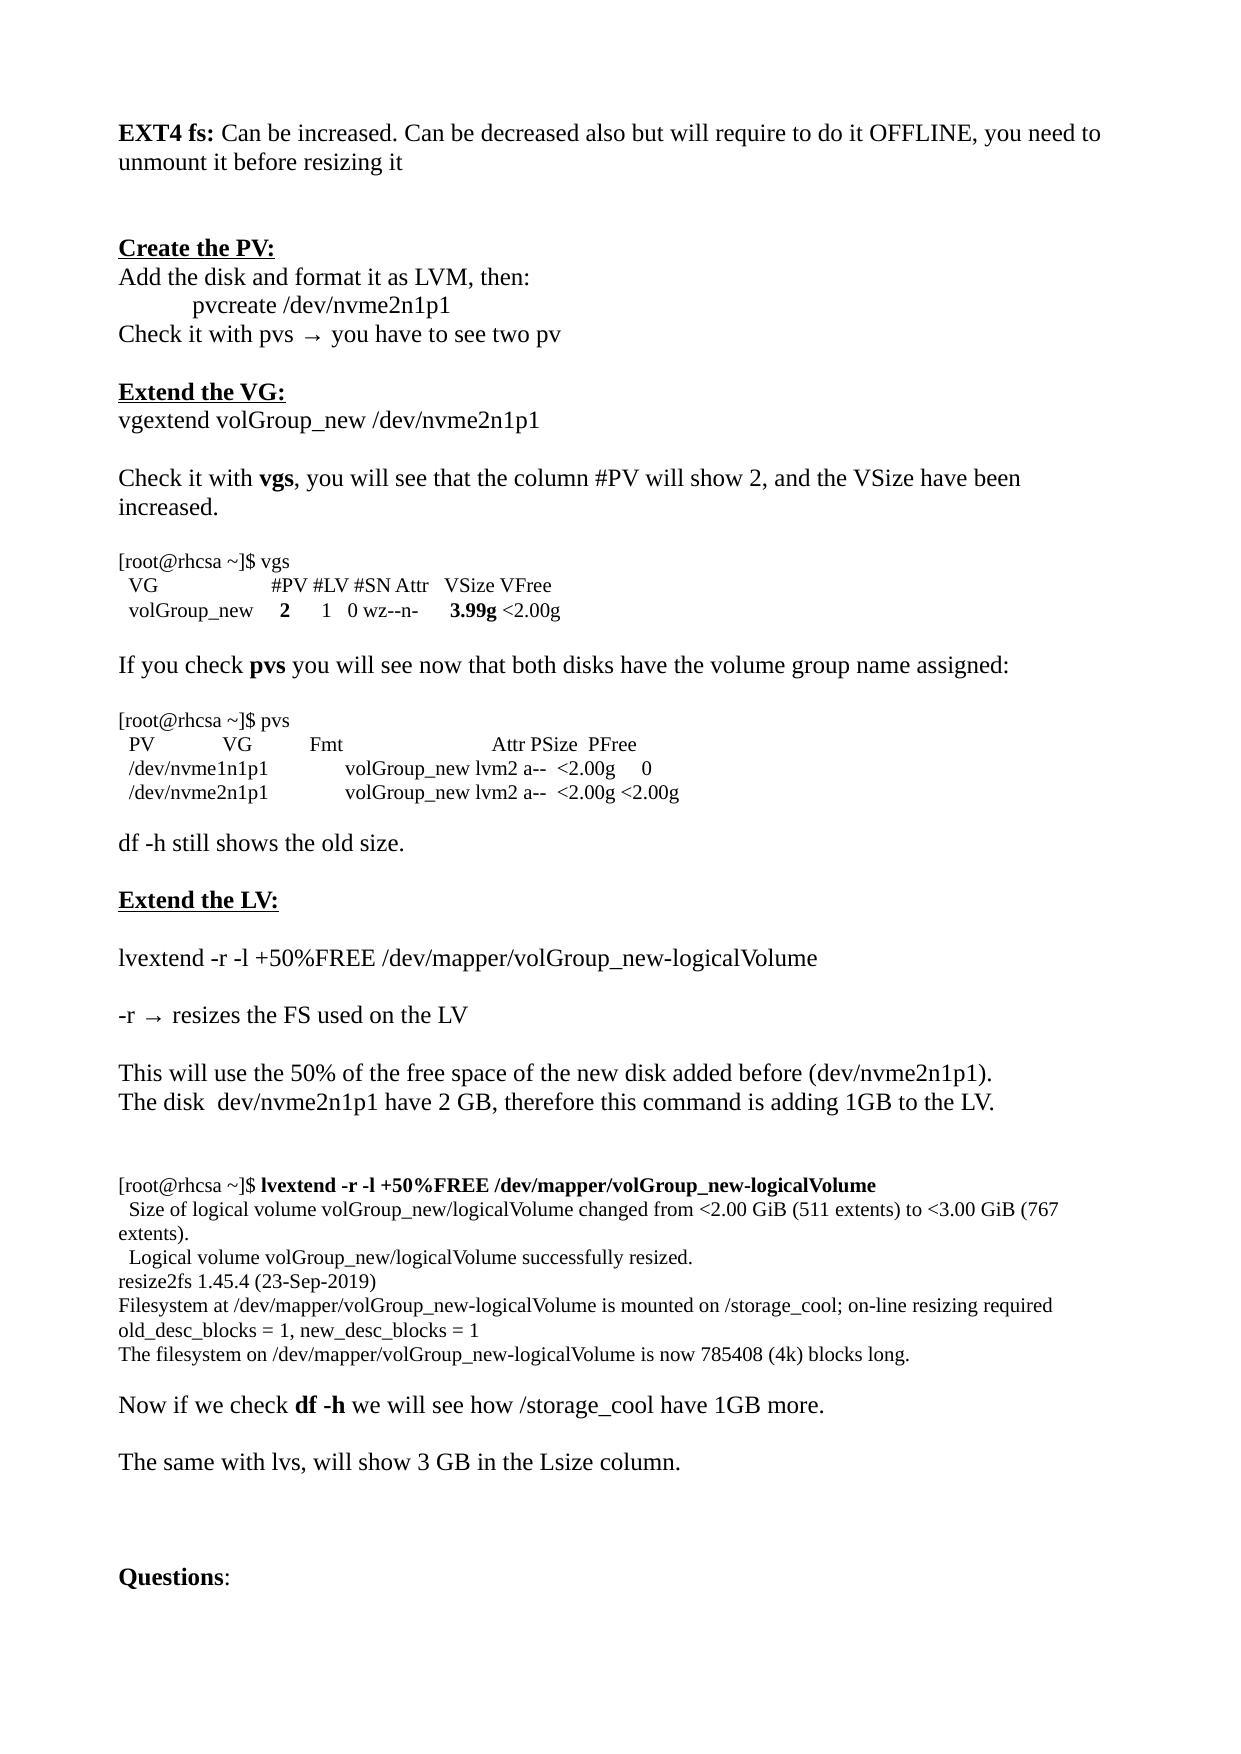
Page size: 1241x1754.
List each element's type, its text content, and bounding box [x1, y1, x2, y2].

text /dev/nvme2n1p1 volGroup_new lvm2 a-- <2.00g <2.00g [118, 780, 1122, 804]
text Create the PV: [118, 233, 1122, 262]
text resize2fs 1.45.4 (23-Sep-2019) [118, 1269, 1122, 1293]
text /dev/nvme1n1p1 volGroup_new lvm2 a-- <2.00g 0 [118, 756, 1122, 780]
text PV VG Fmt Attr PSize PFree [118, 732, 1122, 756]
text Now if we check df -h we will see how /storage_cool have 1GB more. [118, 1390, 1122, 1418]
text [root@rhcsa ~]$ vgs [118, 549, 1122, 573]
text Check it with pvs → you have to see two pv [118, 319, 1122, 348]
text Size of logical volume volGroup_new/logicalVolume changed from <2.00 GiB (511 extents) to <3.00 GiB (767 extents). [118, 1197, 1122, 1245]
text Add the disk and format it as LVM, then: [118, 262, 1122, 291]
text [root@rhcsa ~]$ lvextend -r -l +50%FREE /dev/mapper/volGroup_new-logicalVolume [118, 1173, 1122, 1197]
text Extend the VG: [118, 377, 1122, 406]
text vgextend volGroup_new /dev/nvme2n1p1 [118, 406, 1122, 434]
text Filesystem at /dev/mapper/volGroup_new-logicalVolume is mounted on /storage_cool; on-line resizing required [118, 1293, 1122, 1317]
text old_desc_blocks = 1, new_desc_blocks = 1 [118, 1317, 1122, 1342]
text The same with lvs, will show 3 GB in the Lsize column. [118, 1447, 1122, 1476]
text Check it with vgs, you will see that the column #PV will show 2, and the VSize have been increased. [118, 463, 1122, 521]
text EXT4 fs: Can be increased. Can be decreased also but will require to do it OFFLINE, you need to unmount it before resizing it [118, 118, 1122, 176]
text [root@rhcsa ~]$ pvs [118, 708, 1122, 732]
text VG #PV #LV #SN Attr VSize VFree [118, 573, 1122, 597]
text Logical volume volGroup_new/logicalVolume successfully resized. [118, 1245, 1122, 1269]
text The filesystem on /dev/mapper/volGroup_new-logicalVolume is now 785408 (4k) blocks long. [118, 1342, 1122, 1366]
text lvextend -r -l +50%FREE /dev/mapper/volGroup_new-logicalVolume [118, 943, 1122, 972]
text Extend the LV: [118, 886, 1122, 914]
text The disk dev/nvme2n1p1 have 2 GB, therefore this command is adding 1GB to the LV. [118, 1087, 1122, 1116]
text Questions: [118, 1562, 1122, 1591]
text -r → resizes the FS used on the LV [118, 1001, 1122, 1029]
text volGroup_new 2 1 0 wz--n- 3.99g <2.00g [118, 597, 1122, 622]
text pvcreate /dev/nvme2n1p1 [118, 291, 1122, 319]
text This will use the 50% of the free space of the new disk added before (dev/nvme2n1p1). [118, 1058, 1122, 1087]
text If you check pvs you will see now that both disks have the volume group name assigned: [118, 650, 1122, 679]
text df -h still shows the old size. [118, 828, 1122, 857]
